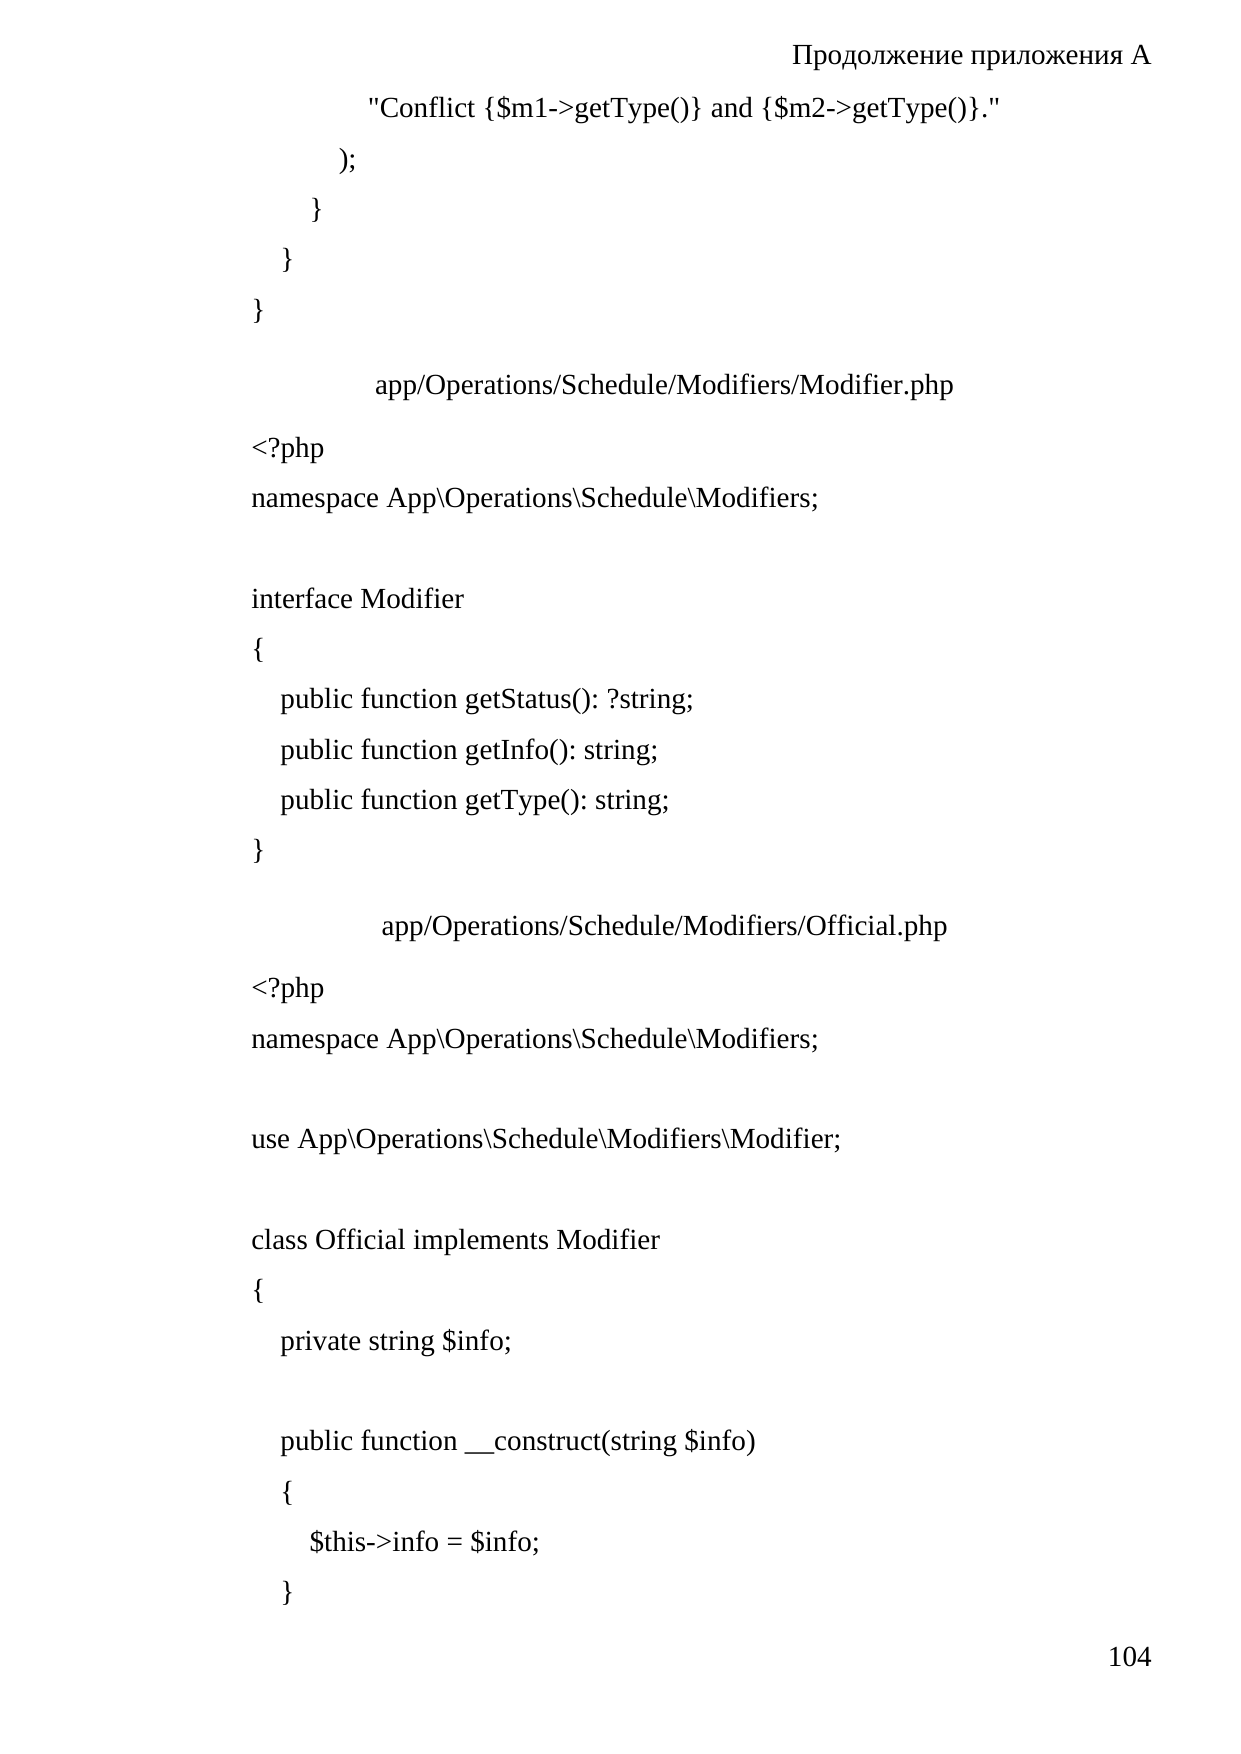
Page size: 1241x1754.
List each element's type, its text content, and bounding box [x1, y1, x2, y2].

text } [177, 1574, 1152, 1608]
text namespace App\Operations\Schedule\Modifiers; [177, 1021, 1152, 1054]
text } [177, 242, 1152, 275]
text public function getStatus(): ?string; [177, 682, 1152, 715]
text use App\Operations\Schedule\Modifiers\Modifier; [177, 1122, 1152, 1155]
text <?php [177, 971, 1152, 1004]
text public function getInfo(): string; [177, 732, 1152, 765]
text } [177, 832, 1152, 866]
text private string $info; [177, 1323, 1152, 1356]
text { [177, 631, 1152, 665]
text public function getType(): string; [177, 782, 1152, 816]
text class Official implements Modifier [177, 1222, 1152, 1256]
text } [177, 292, 1152, 325]
text interface Modifier [177, 581, 1152, 614]
text <?php [177, 430, 1152, 463]
text public function __construct(string $info) [177, 1423, 1152, 1457]
text $this->info = $info; [177, 1524, 1152, 1558]
subtitle app/Operations/Schedule/Modifiers/Official.php [177, 908, 1152, 941]
text { [177, 1474, 1152, 1507]
text { [177, 1272, 1152, 1306]
text ); [177, 141, 1152, 174]
text } [177, 191, 1152, 225]
text namespace App\Operations\Schedule\Modifiers; [177, 480, 1152, 514]
text "Conflict {$m1->getType()} and {$m2->getType()}." [177, 91, 1152, 124]
subtitle app/Operations/Schedule/Modifiers/Modifier.php [177, 367, 1152, 401]
